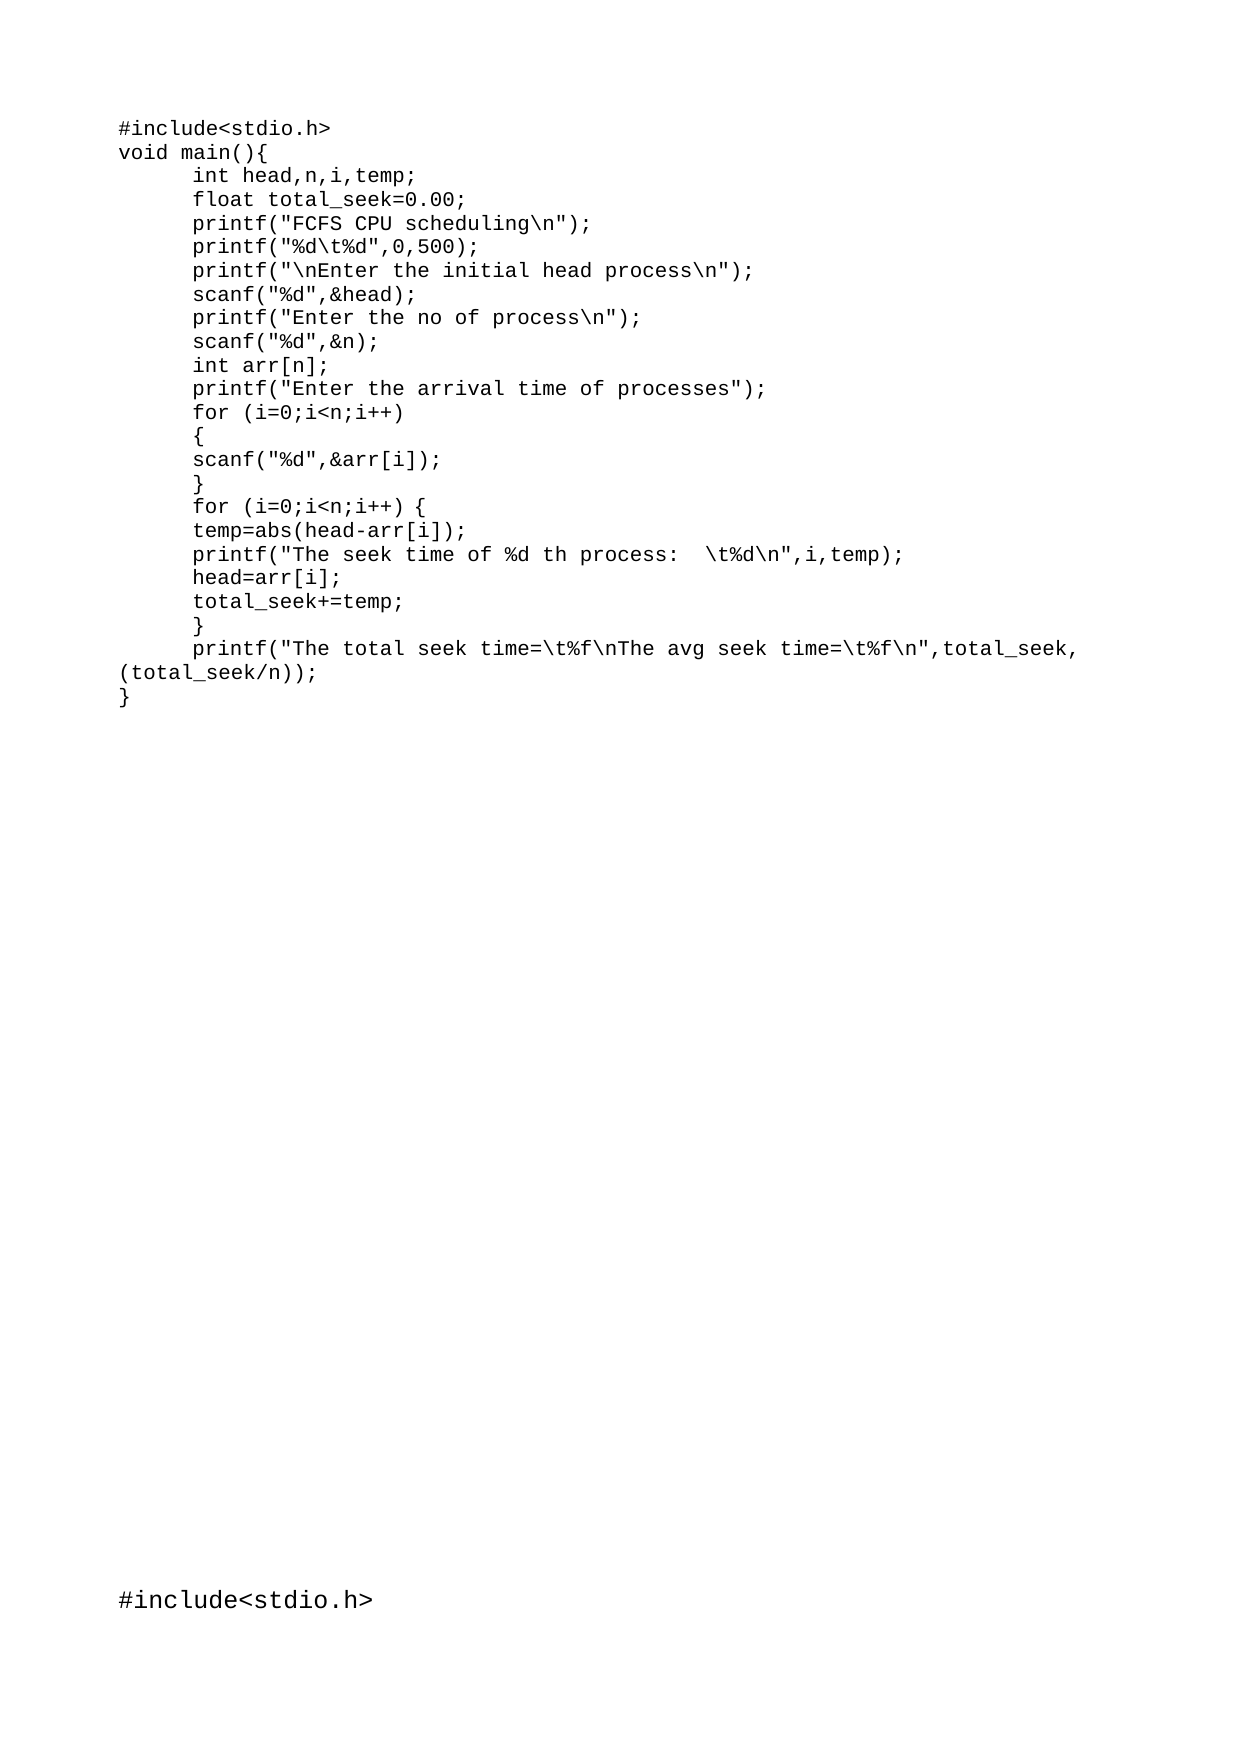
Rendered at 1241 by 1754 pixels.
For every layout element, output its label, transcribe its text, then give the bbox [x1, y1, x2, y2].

text printf("The total seek time=\t%f\nThe avg seek time=\t%f\n",total_seek,(total_seek/n)); [118, 638, 1122, 686]
text scanf("%d",&head); [118, 284, 1122, 307]
text printf("The seek time of %d th process: \t%d\n",i,temp); [118, 544, 1122, 567]
text printf("FCFS CPU scheduling\n"); [118, 213, 1122, 236]
text printf("%d\t%d",0,500); [118, 236, 1122, 260]
text for (i=0;i<n;i++) { [118, 496, 1122, 520]
text total_seek+=temp; [118, 591, 1122, 615]
text printf("Enter the arrival time of processes"); [118, 378, 1122, 402]
text head=arr[i]; [118, 567, 1122, 591]
text for (i=0;i<n;i++) [118, 402, 1122, 426]
text float total_seek=0.00; [118, 189, 1122, 213]
text #include<stdio.h> [118, 1588, 1122, 1616]
text int arr[n]; [118, 354, 1122, 378]
text int head,n,i,temp; [118, 165, 1122, 189]
text temp=abs(head-arr[i]); [118, 520, 1122, 544]
text } [118, 473, 1122, 496]
text { [118, 426, 1122, 449]
text #include<stdio.h> [118, 118, 1122, 142]
text printf("Enter the no of process\n"); [118, 307, 1122, 331]
text printf("\nEnter the initial head process\n"); [118, 260, 1122, 284]
text scanf("%d",&arr[i]); [118, 449, 1122, 473]
text } [118, 686, 1122, 709]
text scanf("%d",&n); [118, 331, 1122, 354]
text void main(){ [118, 142, 1122, 165]
text } [118, 615, 1122, 638]
